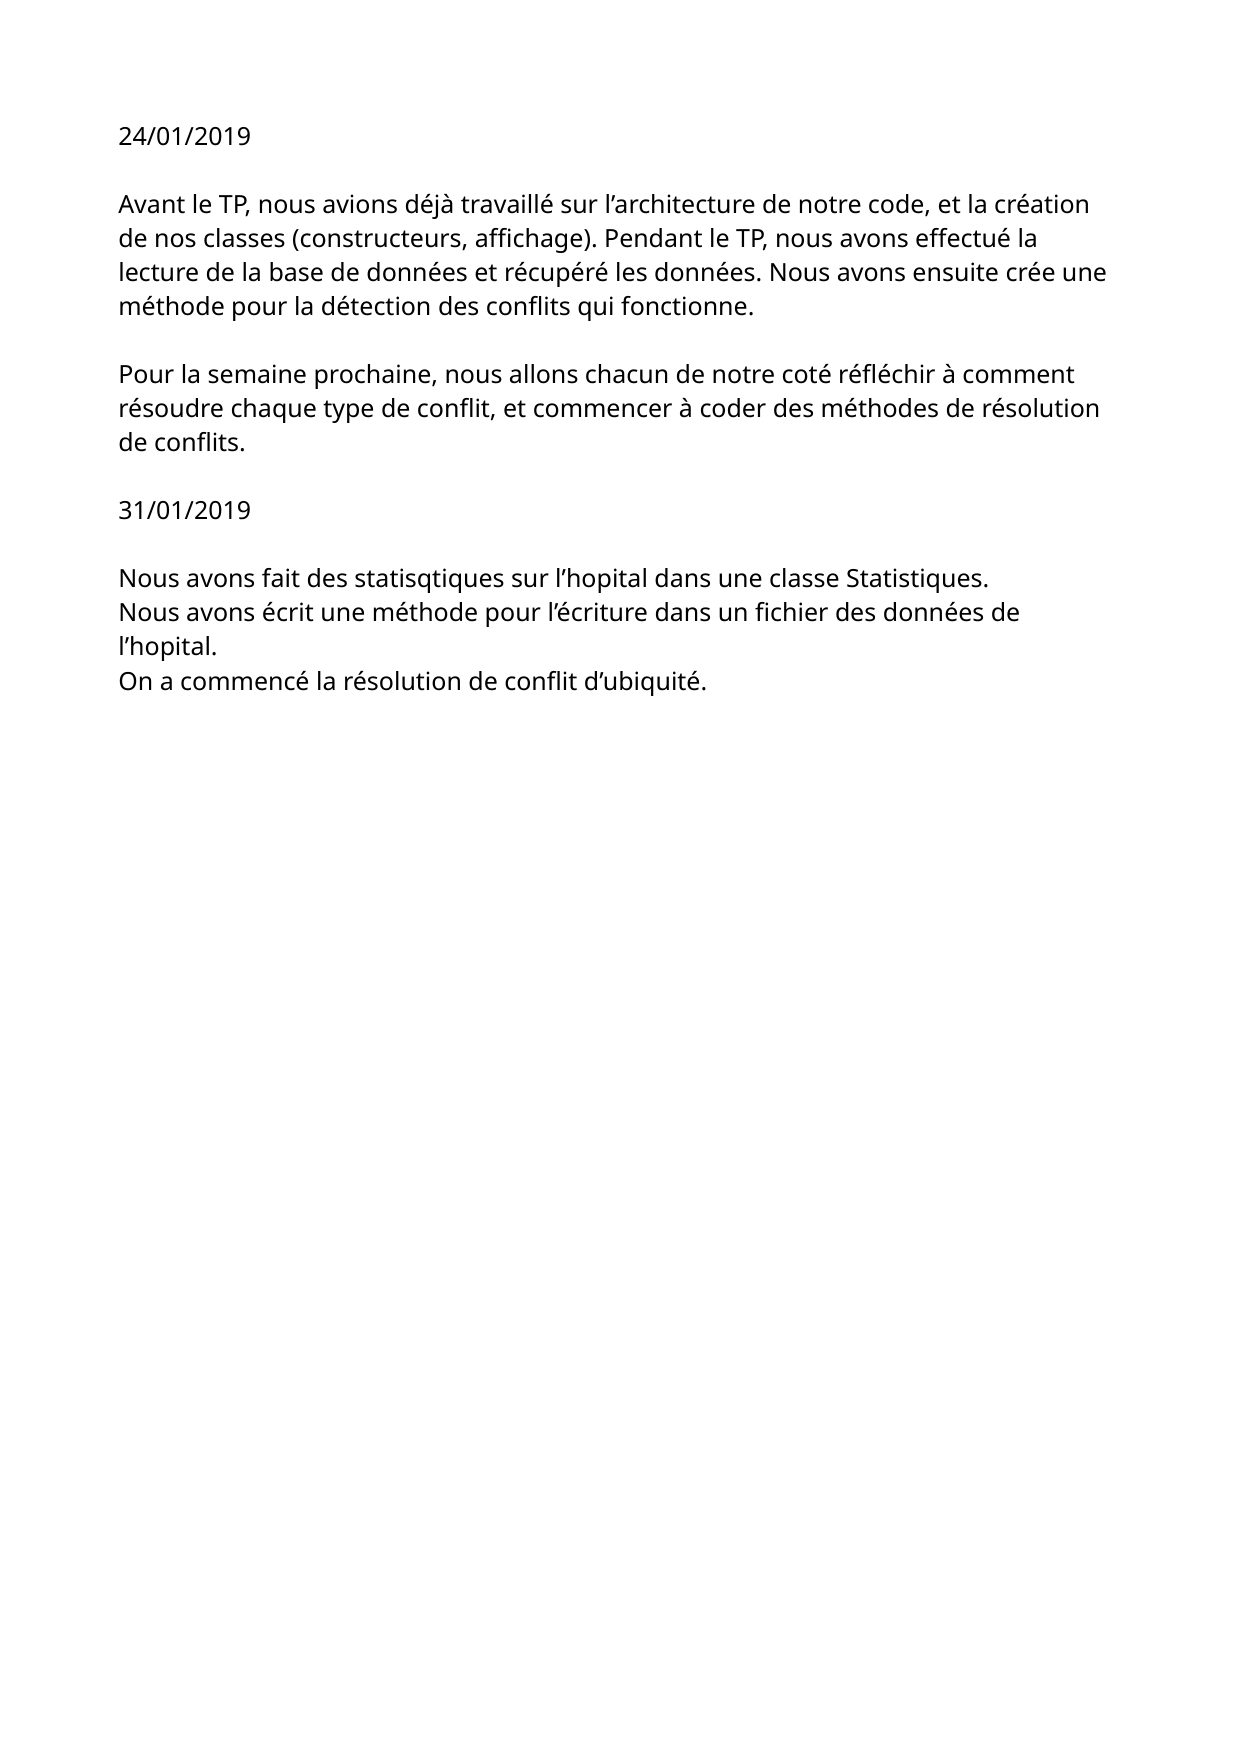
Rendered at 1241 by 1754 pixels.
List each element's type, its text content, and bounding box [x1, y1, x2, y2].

text Nous avons écrit une méthode pour l’écriture dans un fichier des données de l’hopital. [118, 595, 1122, 663]
text 31/01/2019 [118, 493, 1122, 527]
text Pour la semaine prochaine, nous allons chacun de notre coté réfléchir à comment résoudre chaque type de conflit, et commencer à coder des méthodes de résolution de conflits. [118, 357, 1122, 459]
text On a commencé la résolution de conflit d’ubiquité. [118, 663, 1122, 697]
text Nous avons fait des statisqtiques sur l’hopital dans une classe Statistiques. [118, 561, 1122, 595]
text Avant le TP, nous avions déjà travaillé sur l’architecture de notre code, et la création de nos classes (constructeurs, affichage). Pendant le TP, nous avons effectué la lecture de la base de données et récupéré les données. Nous avons ensuite crée une méthode pour la détection des conflits qui fonctionne. [118, 186, 1122, 322]
text 24/01/2019 [118, 118, 1122, 152]
